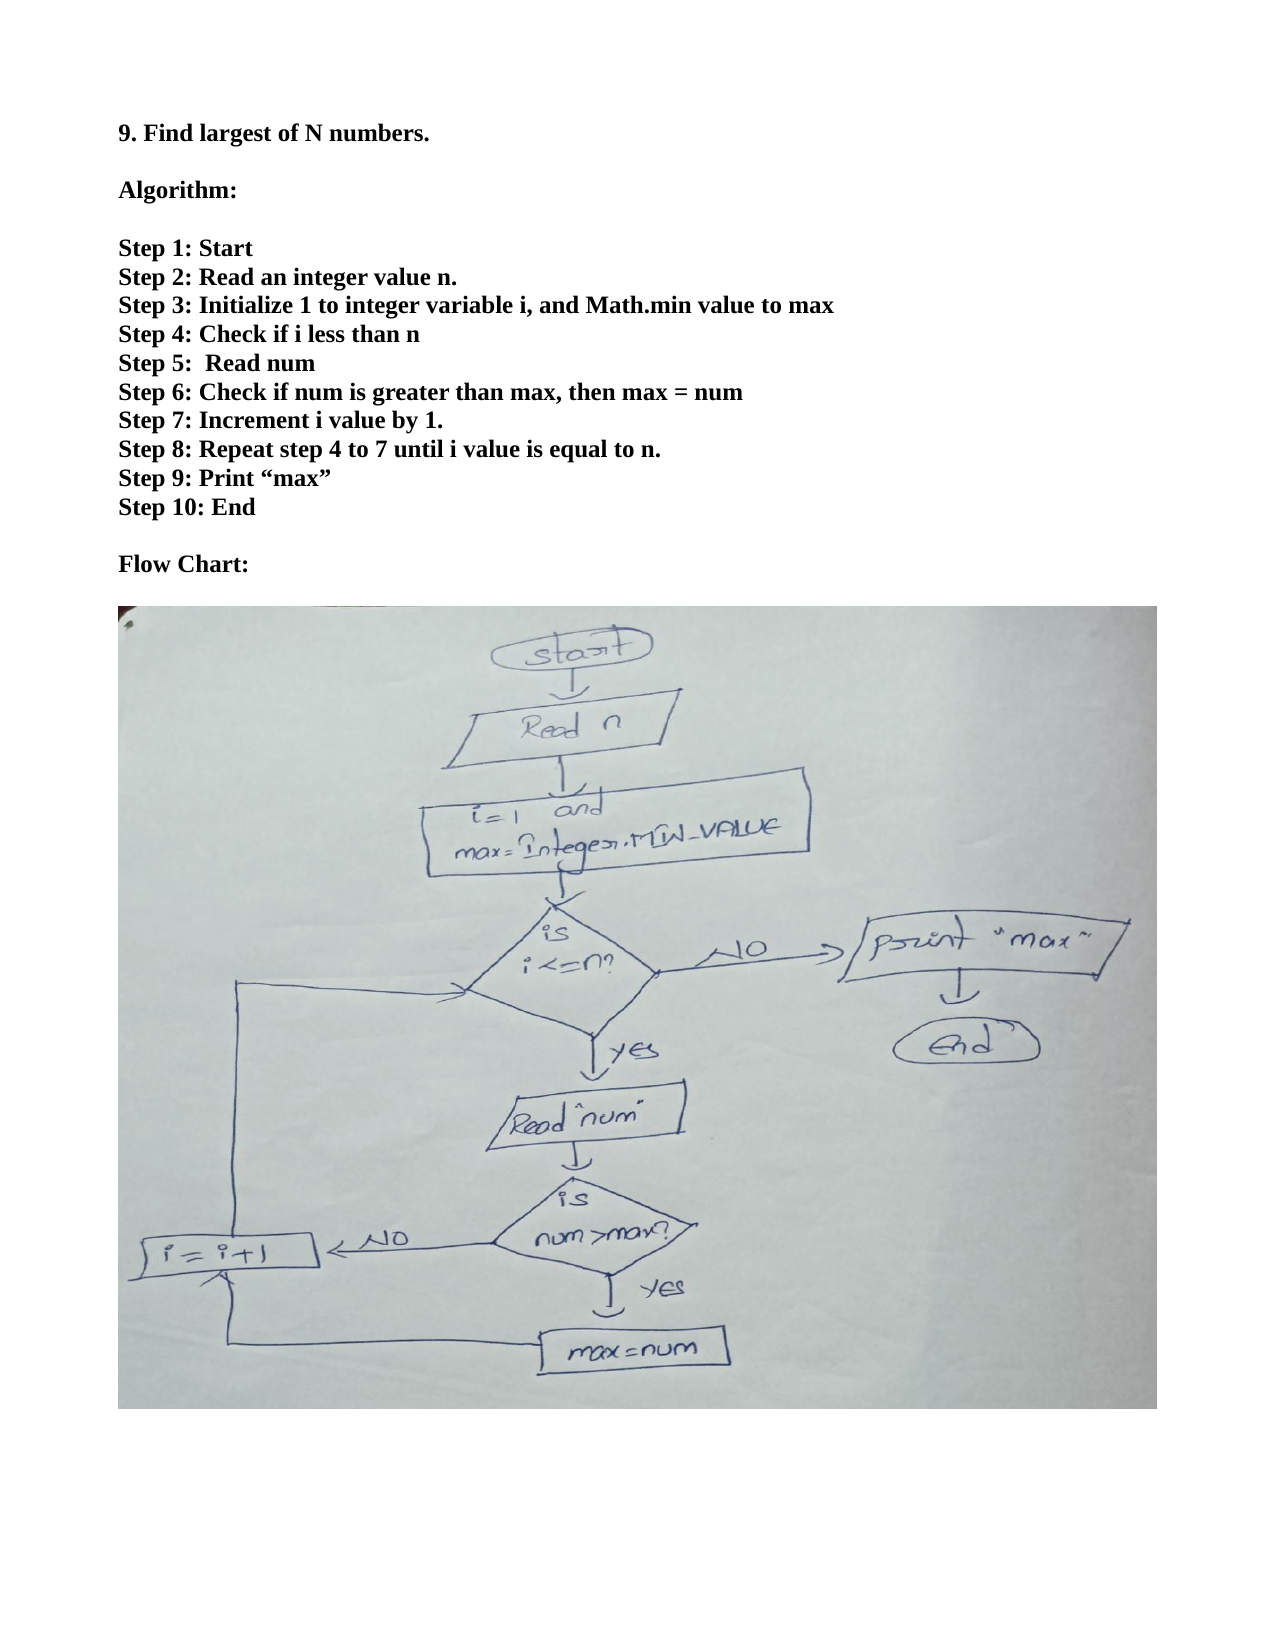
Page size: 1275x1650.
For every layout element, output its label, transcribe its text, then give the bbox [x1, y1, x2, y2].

text Step 6: Check if num is greater than max, then max = num [118, 377, 1157, 406]
text Flow Chart: [118, 549, 1157, 578]
text Step 1: Start [118, 233, 1157, 262]
picture [118, 606, 1157, 1409]
text Step 3: Initialize 1 to integer variable i, and Math.min value to max [118, 291, 1157, 319]
text Step 2: Read an integer value n. [118, 262, 1157, 291]
text Step 8: Repeat step 4 to 7 until i value is equal to n. [118, 434, 1157, 463]
text Step 9: Print “max” [118, 463, 1157, 492]
text 9. Find largest of N numbers. [118, 118, 1157, 147]
text Algorithm: [118, 176, 1157, 204]
text Step 5: Read num [118, 348, 1157, 377]
text Step 10: End [118, 492, 1157, 521]
text Step 7: Increment i value by 1. [118, 406, 1157, 434]
text Step 4: Check if i less than n [118, 319, 1157, 348]
